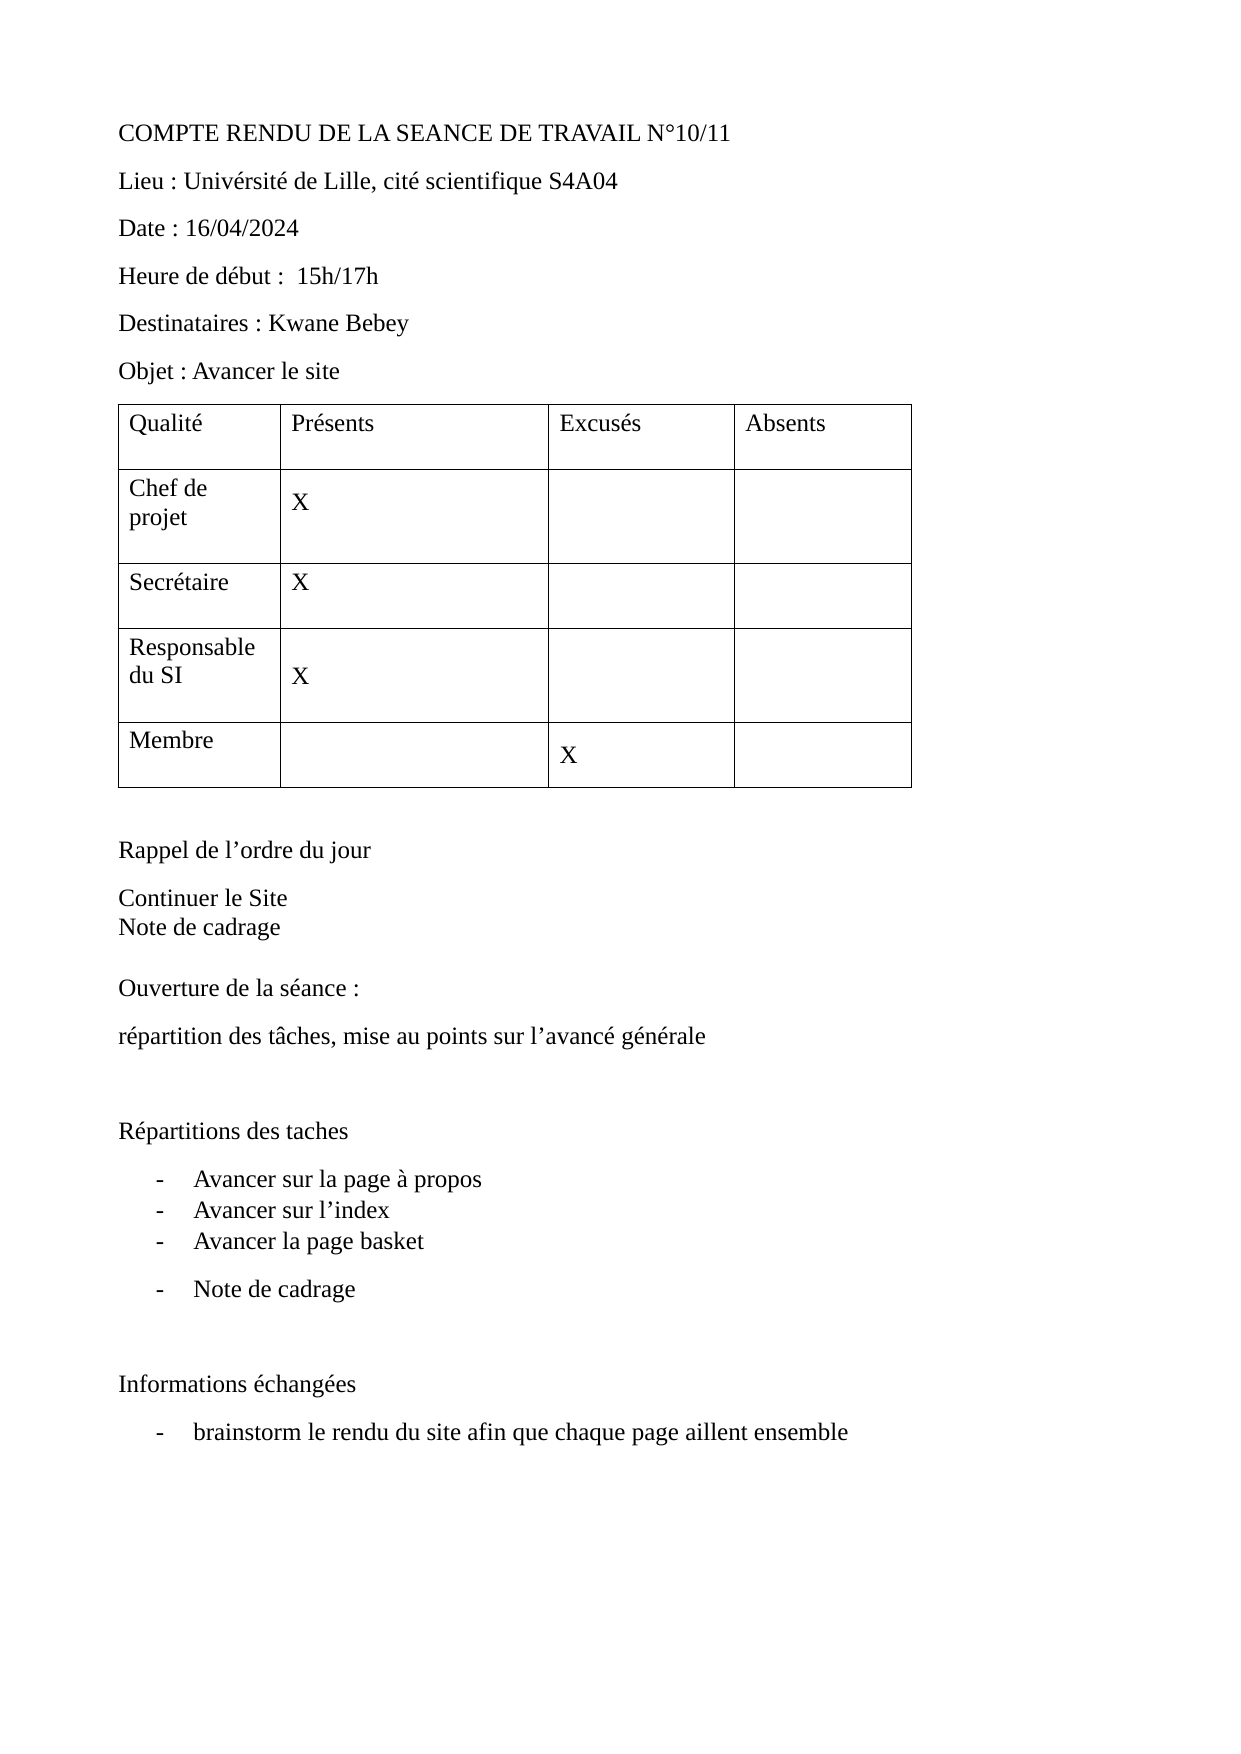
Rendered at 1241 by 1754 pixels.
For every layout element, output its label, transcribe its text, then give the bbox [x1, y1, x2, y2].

table_cell [735, 629, 911, 722]
text Destinataires : Kwane Bebey [118, 308, 1122, 337]
table_header Absents [735, 405, 911, 469]
text COMPTE RENDU DE LA SEANCE DE TRAVAIL N°10/11 [118, 118, 1122, 147]
text Note de cadrage [118, 912, 1122, 941]
table_cell [735, 723, 911, 787]
text Répartitions des taches [118, 1116, 1122, 1145]
table_header Qualité [119, 405, 280, 469]
text Informations échangées [118, 1369, 1122, 1398]
table_header Présents [281, 405, 548, 469]
table_cell Responsable du SI [119, 629, 280, 722]
table_cell X [281, 470, 548, 563]
table_cell Membre [119, 723, 280, 787]
table_cell Chef de projet [119, 470, 280, 563]
table_cell [281, 723, 548, 787]
table_header Excusés [549, 405, 734, 469]
table_cell [549, 629, 734, 722]
table_cell X [281, 629, 548, 722]
text Heure de début : 15h/17h [118, 261, 1122, 290]
list Avancer sur la page à propos [156, 1164, 1122, 1193]
text Ouverture de la séance : [118, 941, 1122, 1002]
text Date : 16/04/2024 [118, 213, 1122, 242]
list Avancer la page basket [156, 1226, 1122, 1255]
table_cell X [281, 564, 548, 628]
text Continuer le Site [118, 883, 1122, 912]
table_cell [549, 564, 734, 628]
list Note de cadrage [156, 1274, 1122, 1302]
text Lieu : Univérsité de Lille, cité scientifique S4A04 [118, 166, 1122, 194]
table_cell [735, 564, 911, 628]
table_cell Secrétaire [119, 564, 280, 628]
table_cell [549, 470, 734, 563]
list brainstorm le rendu du site afin que chaque page aillent ensemble [156, 1417, 1122, 1445]
text Rappel de l’ordre du jour [118, 835, 1122, 864]
text répartition des tâches, mise au points sur l’avancé générale [118, 1021, 1122, 1050]
table_cell [735, 470, 911, 563]
table_cell X [549, 723, 734, 787]
list Avancer sur l’index [156, 1195, 1122, 1224]
text Objet : Avancer le site [118, 356, 1122, 385]
